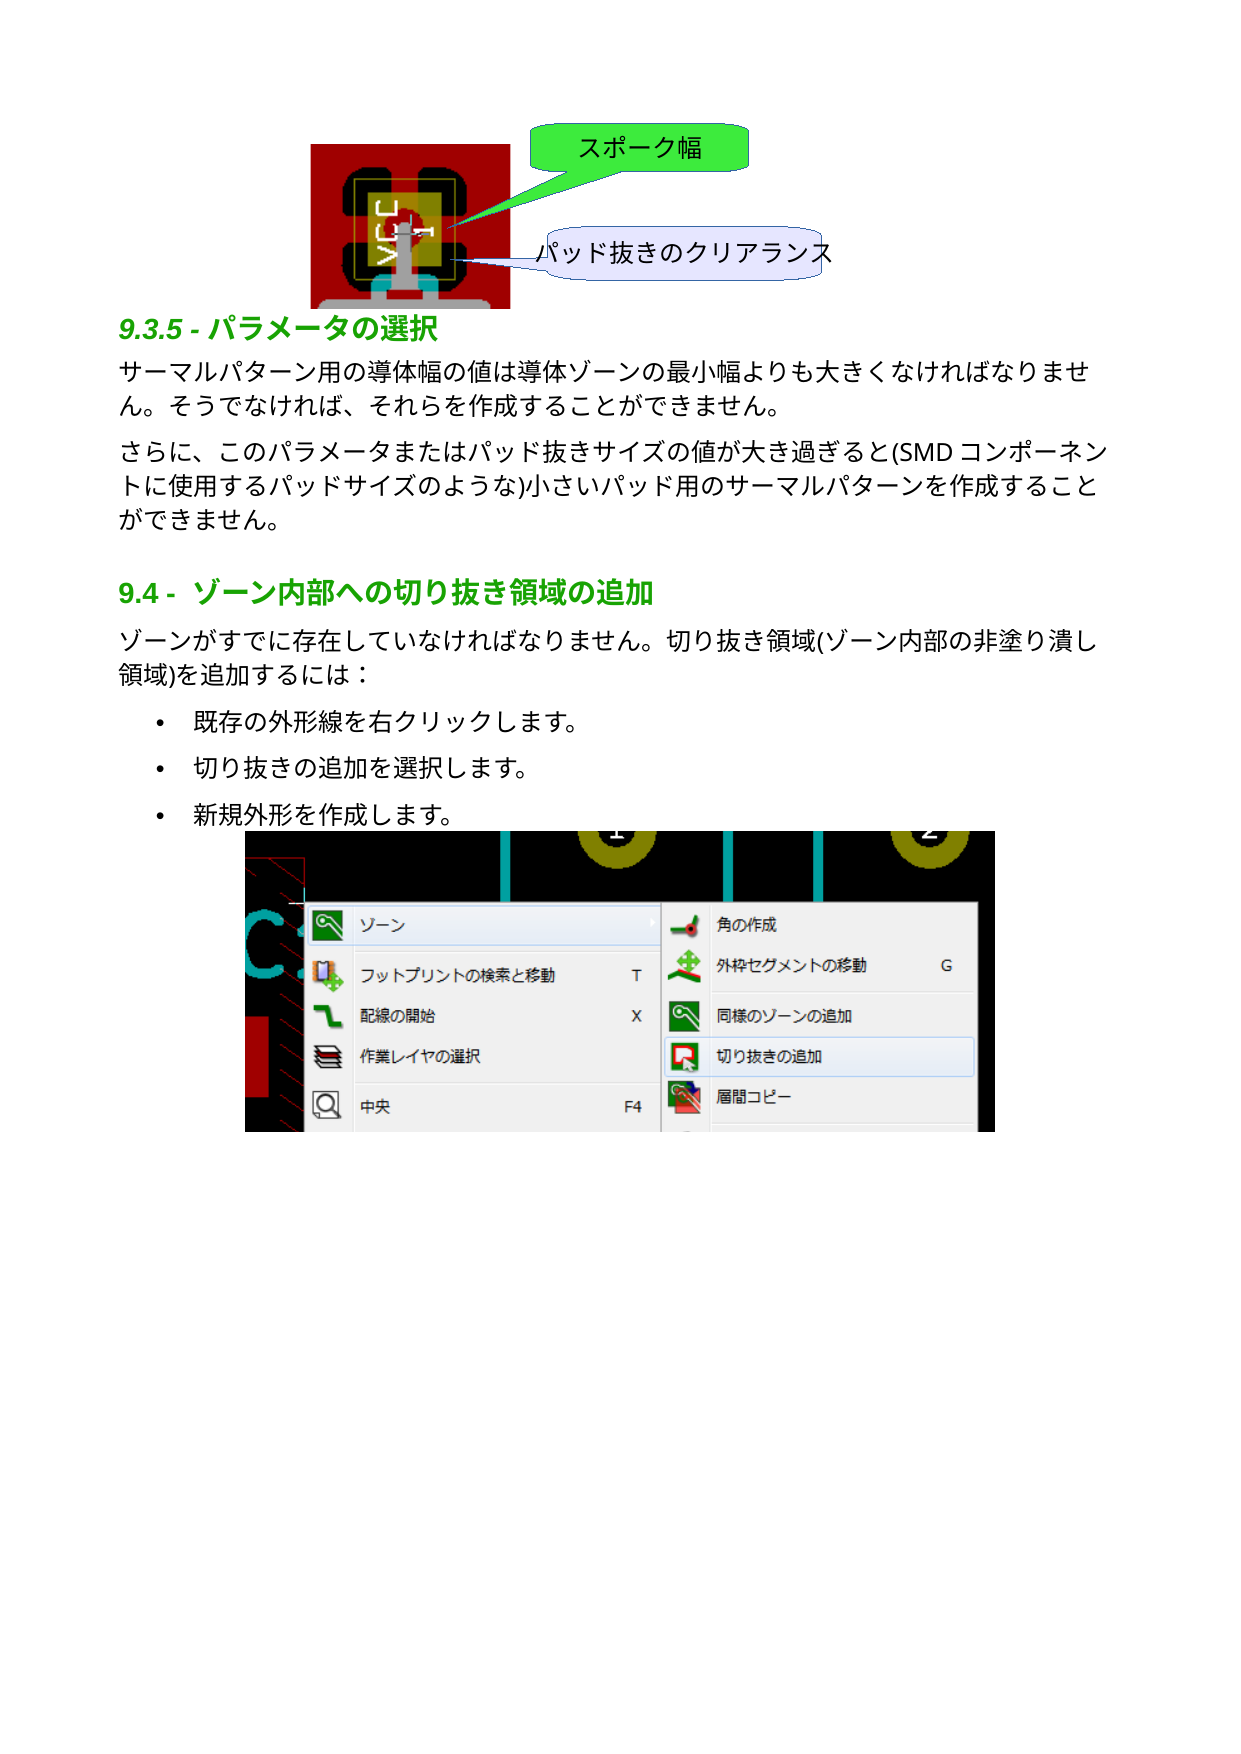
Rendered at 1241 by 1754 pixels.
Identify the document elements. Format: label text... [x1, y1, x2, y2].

subtitle パラメータの選択 [118, 180, 1122, 348]
text さらに、このパラメータまたはパッド抜きサイズの値が大き過ぎると(SMDコンポーネントに使用するパッドサイズのような)小さいパッド用のサーマルパターンを作成することができません。 [118, 435, 1122, 537]
subtitle ゾーン内部への切り抜き領域の追加 [118, 572, 1122, 612]
list 切り抜きの追加を選択します。 [156, 751, 1122, 785]
text ゾーンがすでに存在していなければなりません。切り抜き領域(ゾーン内部の非塗り潰し領域)を追加するには： [118, 624, 1122, 692]
list 新規外形を作成します。 [156, 798, 1122, 832]
list 既存の外形線を右クリックします。 [156, 705, 1122, 739]
text サーマルパターン用の導体幅の値は導体ゾーンの最小幅よりも大きくなければなりません。そうでなければ、それらを作成することができません。 [118, 354, 1122, 422]
picture [310, 144, 511, 309]
